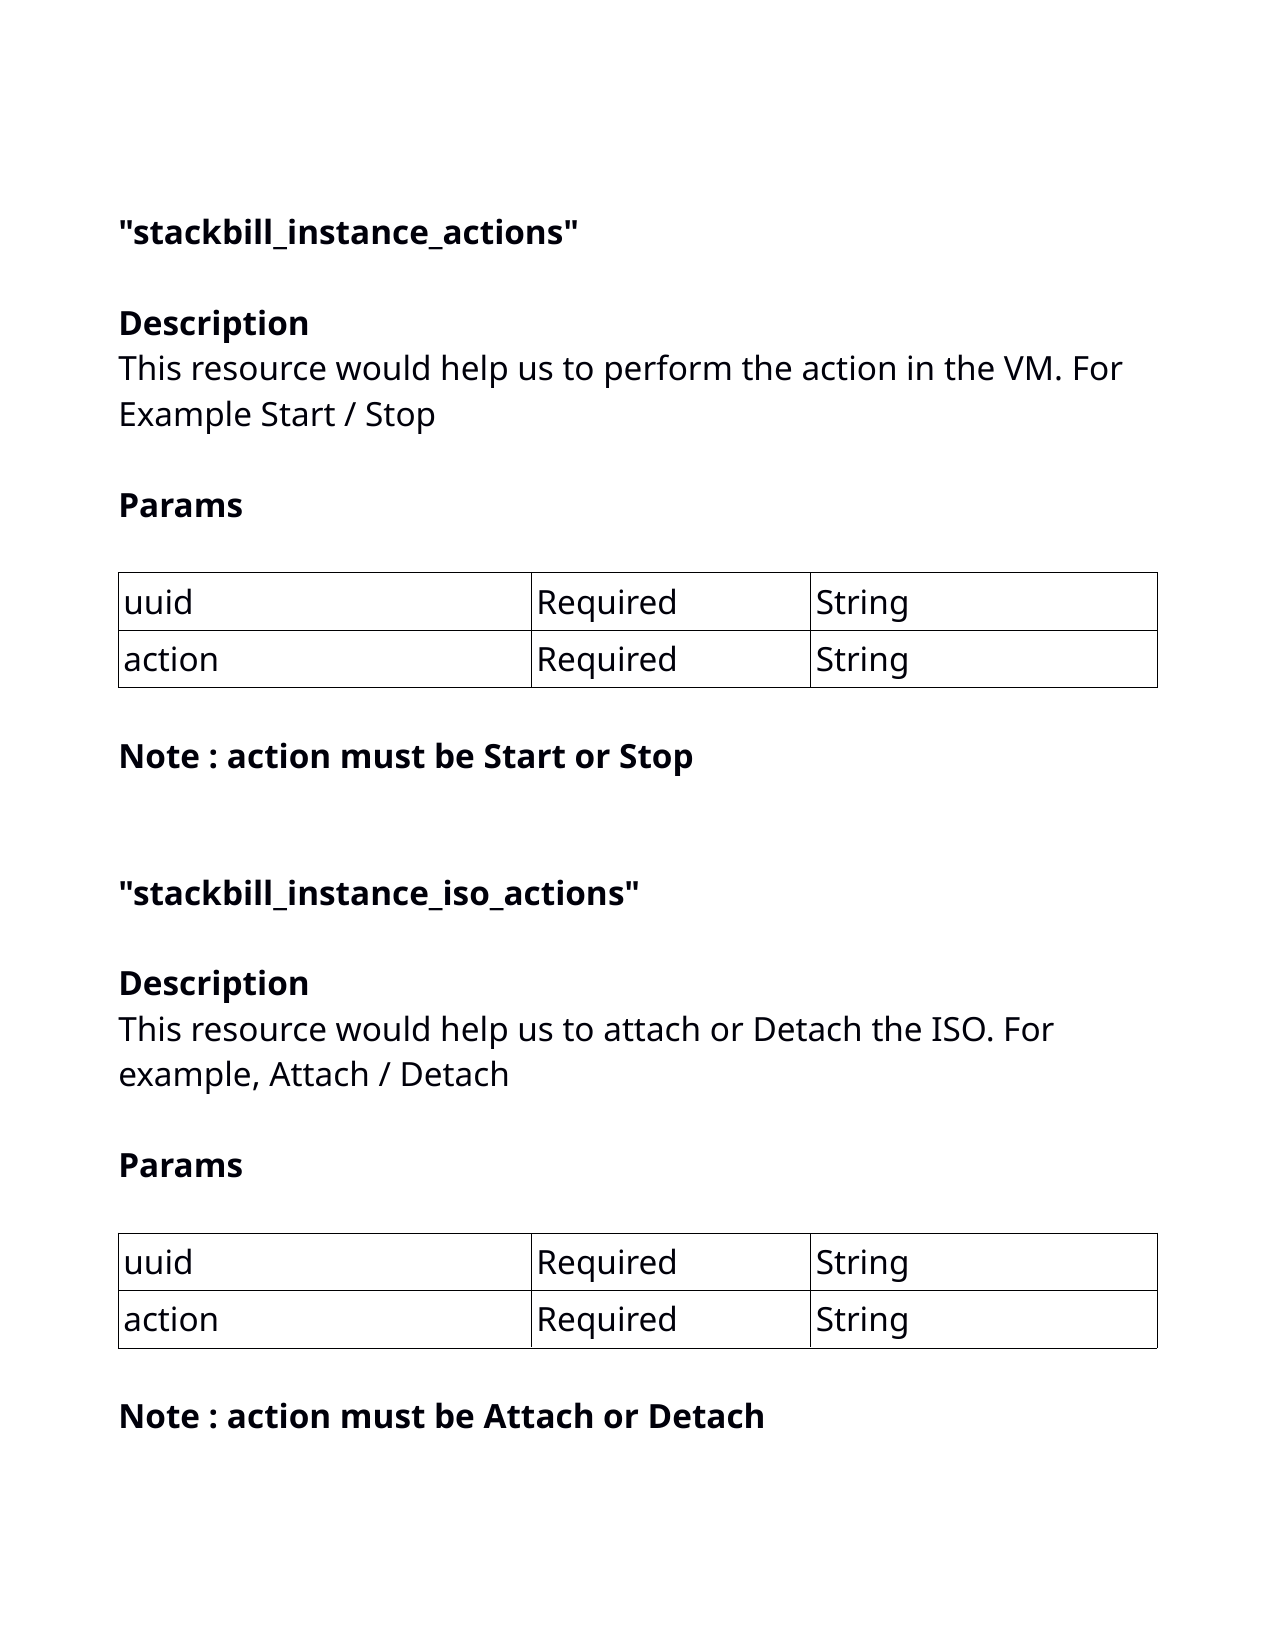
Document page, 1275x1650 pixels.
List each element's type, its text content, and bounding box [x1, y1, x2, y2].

table_header uuid [119, 573, 531, 630]
text Note : action must be Attach or Detach [118, 1393, 1157, 1439]
table_header String [811, 573, 1157, 630]
text Params [118, 1142, 1157, 1187]
table_cell String [811, 631, 1157, 687]
text Params [118, 481, 1157, 527]
table_cell Required [532, 1291, 810, 1347]
table_header Required [532, 1234, 810, 1290]
table_cell String [811, 1291, 1157, 1347]
table_cell Required [532, 631, 810, 687]
table_header uuid [119, 1234, 531, 1290]
table_header String [811, 1234, 1157, 1290]
text "stackbill_instance_actions" [118, 209, 1157, 254]
table_cell action [119, 631, 531, 687]
text "stackbill_instance_iso_actions" [118, 869, 1157, 915]
text This resource would help us to attach or Detach the ISO. For example, Attach / Detach [118, 1006, 1157, 1096]
text Description [118, 300, 1157, 345]
text Note : action must be Start or Stop [118, 733, 1157, 778]
text Description [118, 960, 1157, 1006]
table_cell action [119, 1291, 531, 1347]
table_header Required [532, 573, 810, 630]
text This resource would help us to perform the action in the VM. For Example Start / Stop [118, 345, 1157, 436]
